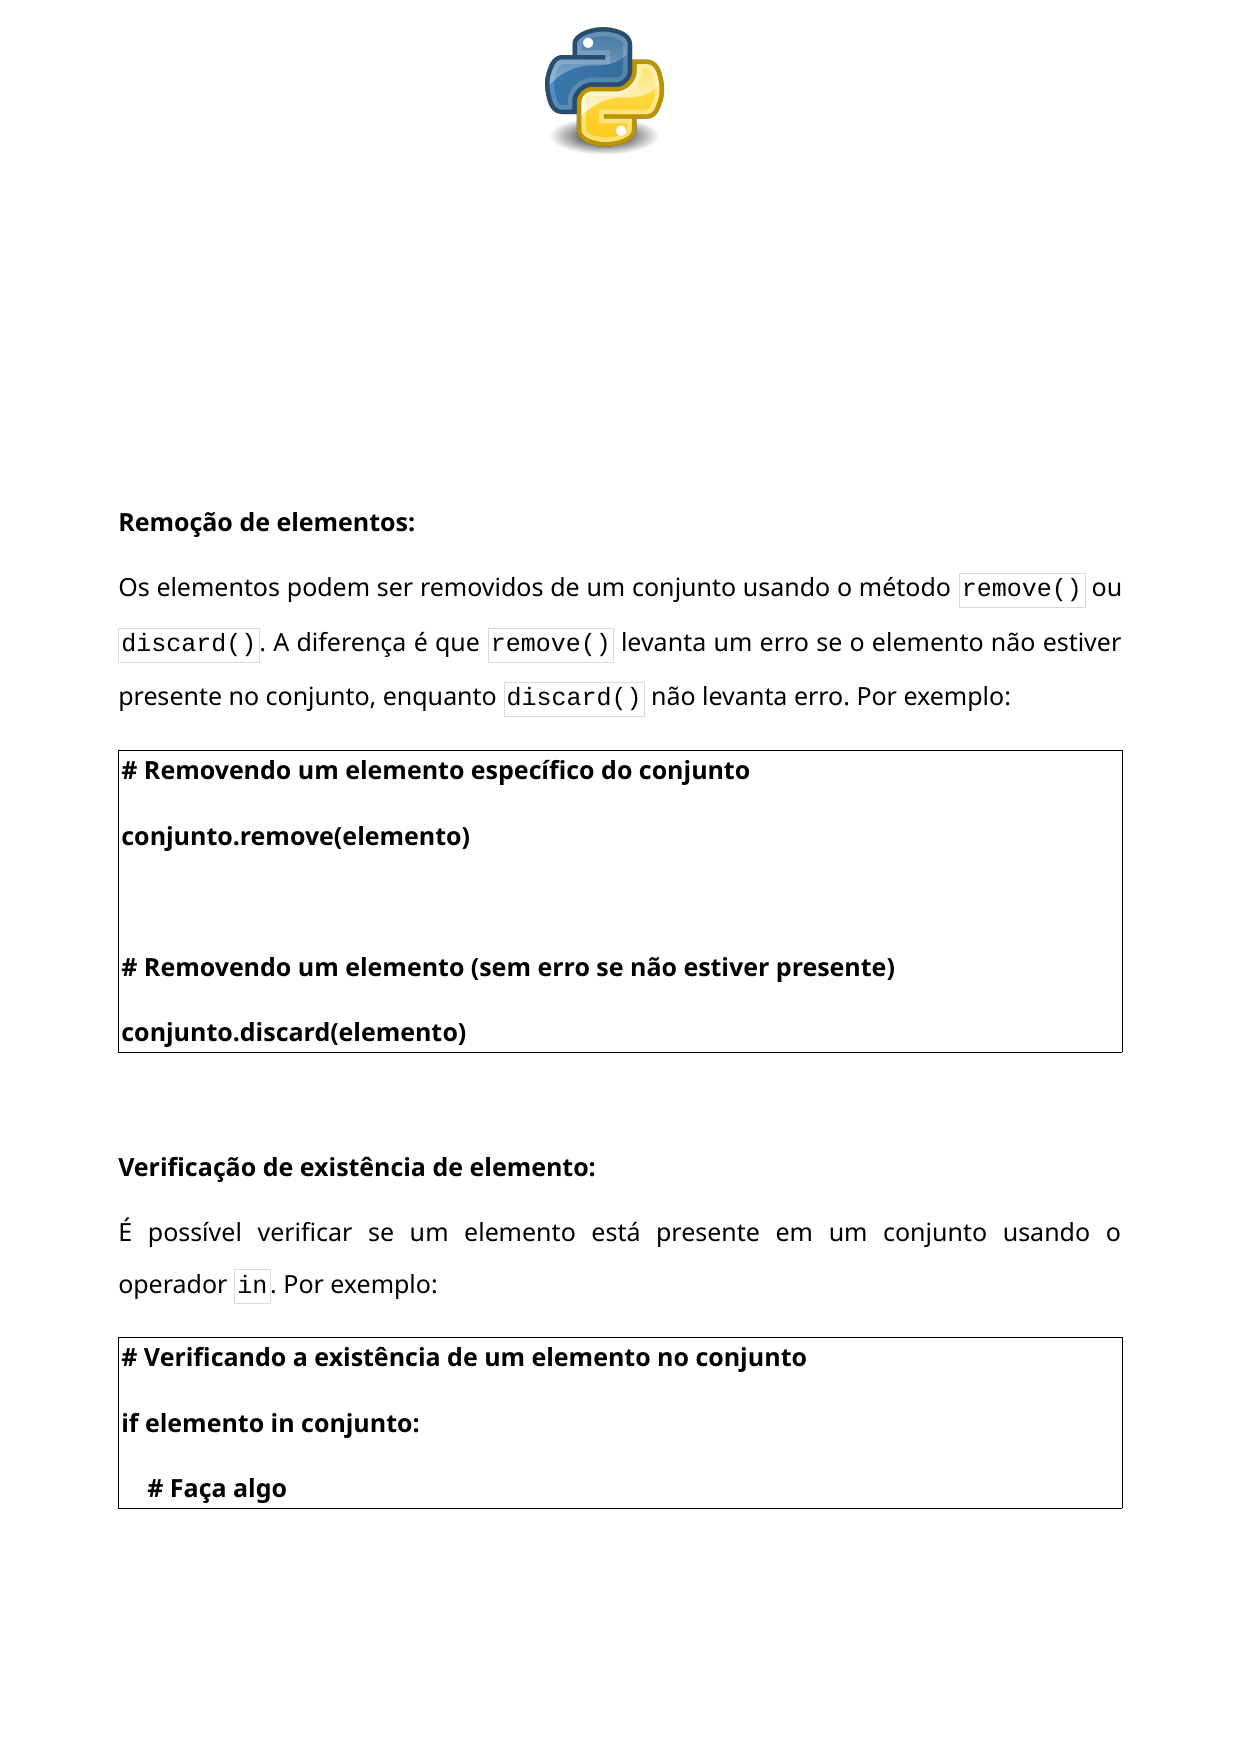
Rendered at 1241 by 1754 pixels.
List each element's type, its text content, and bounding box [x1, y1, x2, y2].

text # Faça algo [119, 1468, 1122, 1508]
text # Verificando a existência de um elemento no conjunto [119, 1338, 1122, 1374]
text Os elementos podem ser removidos de um conjunto usando o método remove() ou discard(). A diferença é que remove() levanta um erro se o elemento não estiver presente no conjunto, enquanto discard() não levanta erro. Por exemplo: [118, 570, 1122, 716]
text if elemento in conjunto: [119, 1402, 1122, 1439]
text # Removendo um elemento específico do conjunto [119, 751, 1122, 787]
text conjunto.discard(elemento) [119, 1012, 1122, 1052]
text conjunto.remove(elemento) [119, 815, 1122, 852]
text Remoção de elementos: [118, 504, 1122, 538]
text É possível verificar se um elemento está presente em um conjunto usando o operador in. Por exemplo: [118, 1215, 1122, 1303]
text # Removendo um elemento (sem erro se não estiver presente) [119, 946, 1122, 983]
text Verificação de existência de elemento: [118, 1149, 1122, 1183]
picture [537, 24, 672, 158]
